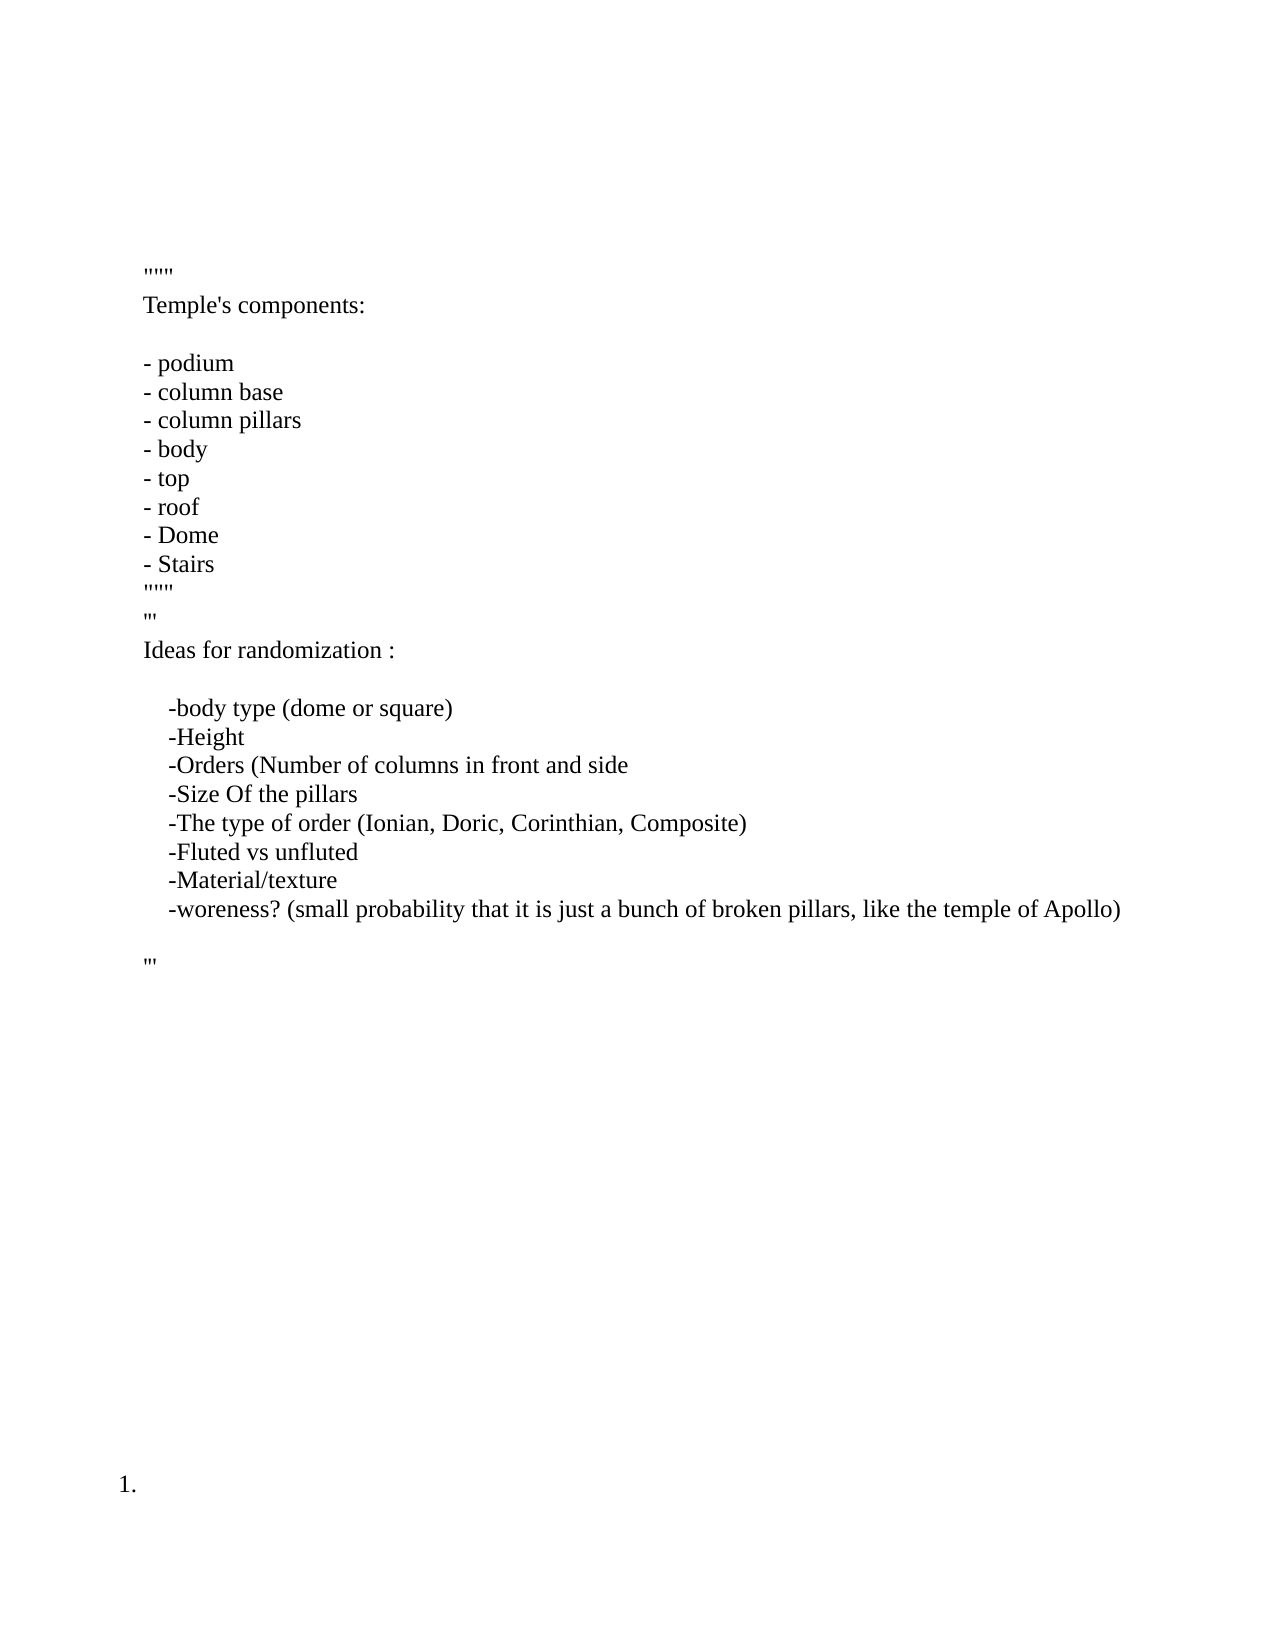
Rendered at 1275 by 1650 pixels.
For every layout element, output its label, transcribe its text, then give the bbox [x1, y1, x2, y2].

text -woreness? (small probability that it is just a bunch of broken pillars, like the temple of Apollo) [118, 894, 1157, 923]
text - top [118, 463, 1157, 492]
text ''' [118, 607, 1157, 636]
text -The type of order (Ionian, Doric, Corinthian, Composite) [118, 808, 1157, 837]
text - roof [118, 492, 1157, 521]
text -Size Of the pillars [118, 779, 1157, 808]
text - column base [118, 377, 1157, 406]
text """ [118, 578, 1157, 607]
text -Height [118, 722, 1157, 751]
text - body [118, 434, 1157, 463]
text -Material/texture [118, 866, 1157, 894]
text - podium [118, 348, 1157, 377]
text -Orders (Number of columns in front and side [118, 751, 1157, 779]
text Ideas for randomization : [118, 636, 1157, 664]
text - Dome [118, 521, 1157, 549]
text ''' [118, 952, 1157, 981]
text - column pillars [118, 406, 1157, 434]
text -body type (dome or square) [118, 693, 1157, 722]
text Temple's components: [118, 291, 1157, 319]
text - Stairs [118, 549, 1157, 578]
text 1. [118, 1469, 1157, 1498]
text -Fluted vs unfluted [118, 837, 1157, 866]
text """ [118, 262, 1157, 291]
